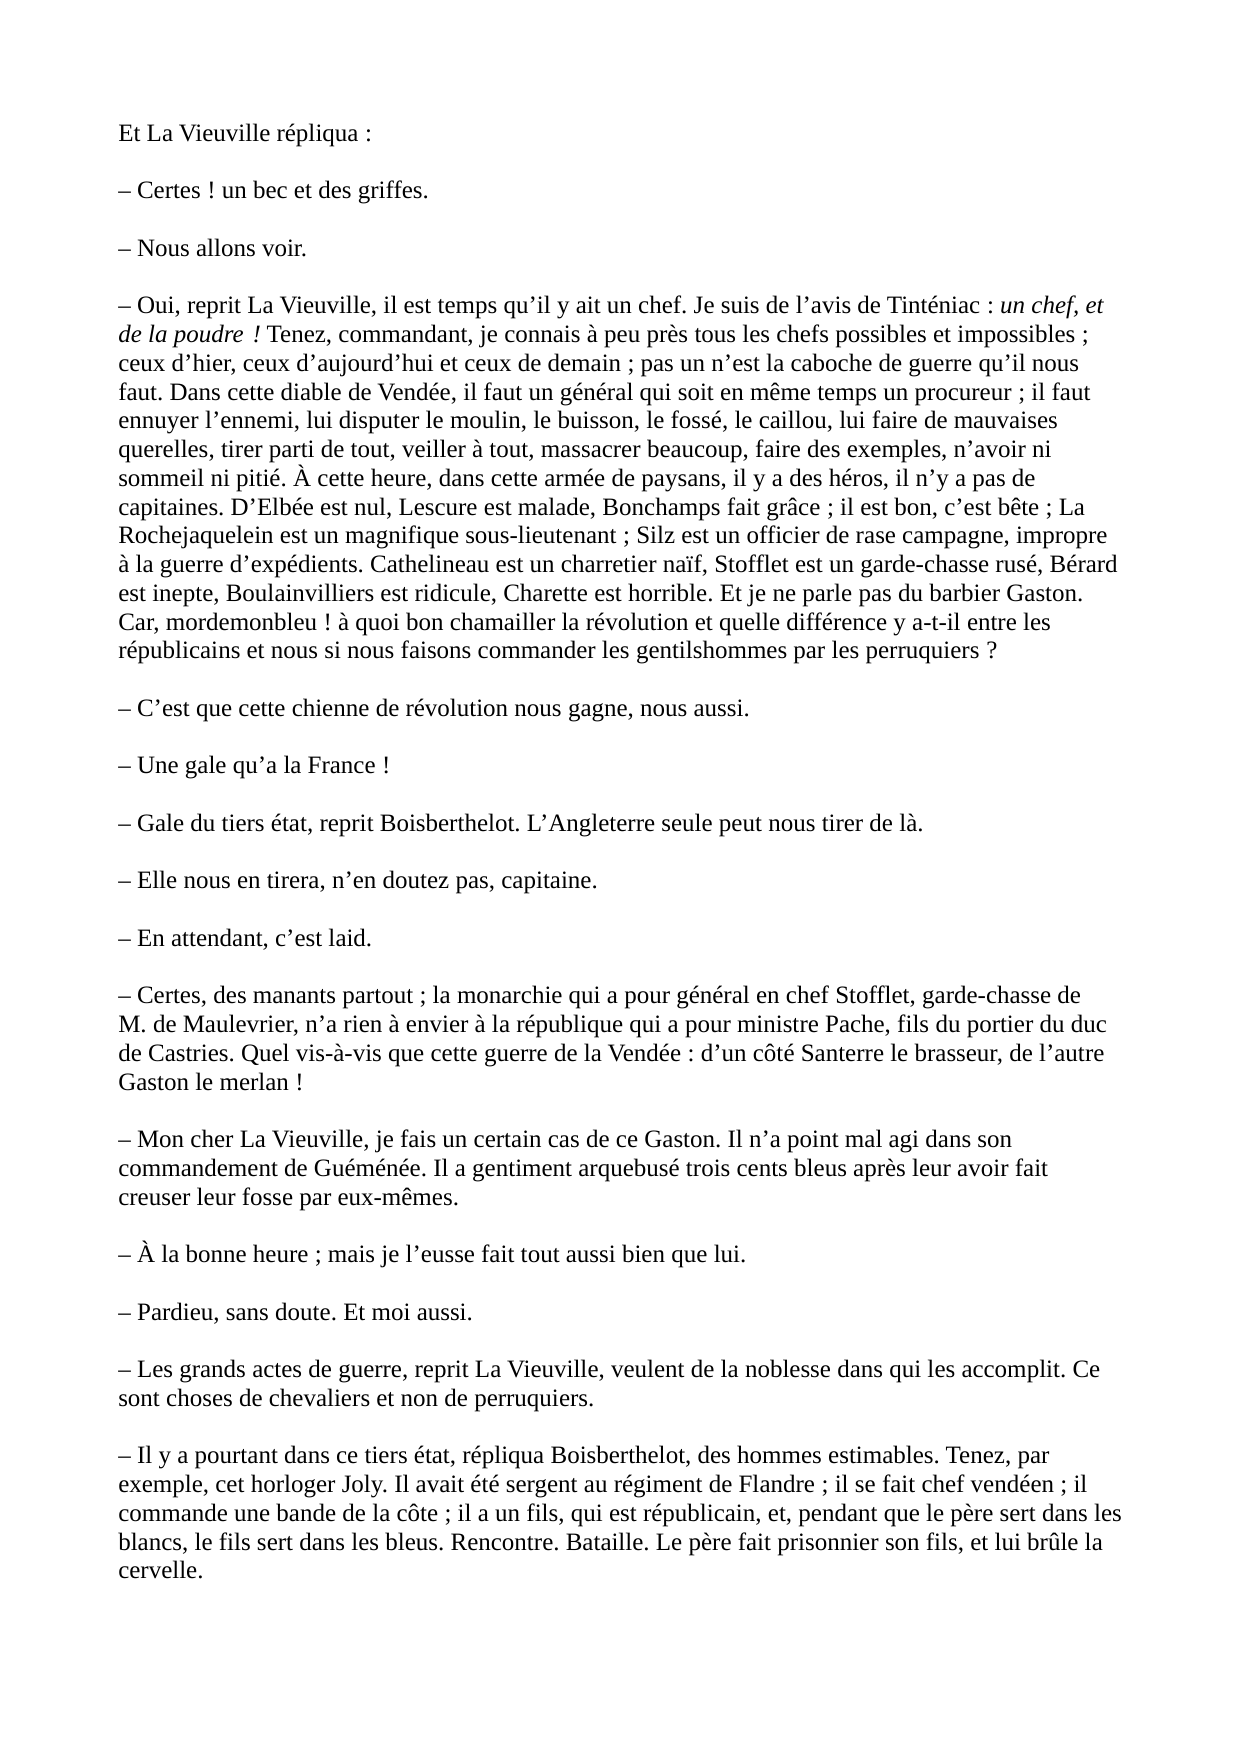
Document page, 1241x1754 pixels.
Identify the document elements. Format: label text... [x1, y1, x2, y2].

text – Les grands actes de guerre, reprit La Vieuville, veulent de la noblesse dans qui les accomplit. Ce sont choses de chevaliers et non de perruquiers. [118, 1354, 1122, 1412]
text – En attendant, c’est laid. [118, 923, 1122, 952]
text – Certes, des manants partout ; la monarchie qui a pour général en chef Stofflet, garde-chasse de M. de Maulevrier, n’a rien à envier à la république qui a pour ministre Pache, fils du portier du duc de Castries. Quel vis-à-vis que cette guerre de la Vendée : d’un côté Santerre le brasseur, de l’autre Gaston le merlan ! [118, 981, 1122, 1096]
text – À la bonne heure ; mais je l’eusse fait tout aussi bien que lui. [118, 1239, 1122, 1268]
text – Oui, reprit La Vieuville, il est temps qu’il y ait un chef. Je suis de l’avis de Tinténiac : un chef, et de la poudre ! Tenez, commandant, je connais à peu près tous les chefs possibles et impossibles ; ceux d’hier, ceux d’aujourd’hui et ceux de demain ; pas un n’est la caboche de guerre qu’il nous faut. Dans cette diable de Vendée, il faut un général qui soit en même temps un procureur ; il faut ennuyer l’ennemi, lui disputer le moulin, le buisson, le fossé, le caillou, lui faire de mauvaises querelles, tirer parti de tout, veiller à tout, massacrer beaucoup, faire des exemples, n’avoir ni sommeil ni pitié. À cette heure, dans cette armée de paysans, il y a des héros, il n’y a pas de capitaines. D’Elbée est nul, Lescure est malade, Bonchamps fait grâce ; il est bon, c’est bête ; La Rochejaquelein est un magnifique sous-lieutenant ; Silz est un officier de rase campagne, impropre à la guerre d’expédients. Cathelineau est un charretier naïf, Stofflet est un garde-chasse rusé, Bérard est inepte, Boulainvilliers est ridicule, Charette est horrible. Et je ne parle pas du barbier Gaston. Car, mordemonbleu ! à quoi bon chamailler la révolution et quelle différence y a-t-il entre les républicains et nous si nous faisons commander les gentilshommes par les perruquiers ? [118, 291, 1122, 664]
text – Nous allons voir. [118, 233, 1122, 262]
text – Pardieu, sans doute. Et moi aussi. [118, 1297, 1122, 1326]
text – Une gale qu’a la France ! [118, 751, 1122, 779]
text – Il y a pourtant dans ce tiers état, répliqua Boisberthelot, des hommes estimables. Tenez, par exemple, cet horloger Joly. Il avait été sergent au régiment de Flandre ; il se fait chef vendéen ; il commande une bande de la côte ; il a un fils, qui est républicain, et, pendant que le père sert dans les blancs, le fils sert dans les bleus. Rencontre. Bataille. Le père fait prisonnier son fils, et lui brûle la cervelle. [118, 1441, 1122, 1584]
text Et La Vieuville répliqua : [118, 118, 1122, 147]
text – Certes ! un bec et des griffes. [118, 176, 1122, 204]
text – Gale du tiers état, reprit Boisberthelot. L’Angleterre seule peut nous tirer de là. [118, 808, 1122, 837]
text – Elle nous en tirera, n’en doutez pas, capitaine. [118, 866, 1122, 894]
text – Mon cher La Vieuville, je fais un certain cas de ce Gaston. Il n’a point mal agi dans son commandement de Guéménée. Il a gentiment arquebusé trois cents bleus après leur avoir fait creuser leur fosse par eux-mêmes. [118, 1124, 1122, 1211]
text – C’est que cette chienne de révolution nous gagne, nous aussi. [118, 693, 1122, 722]
